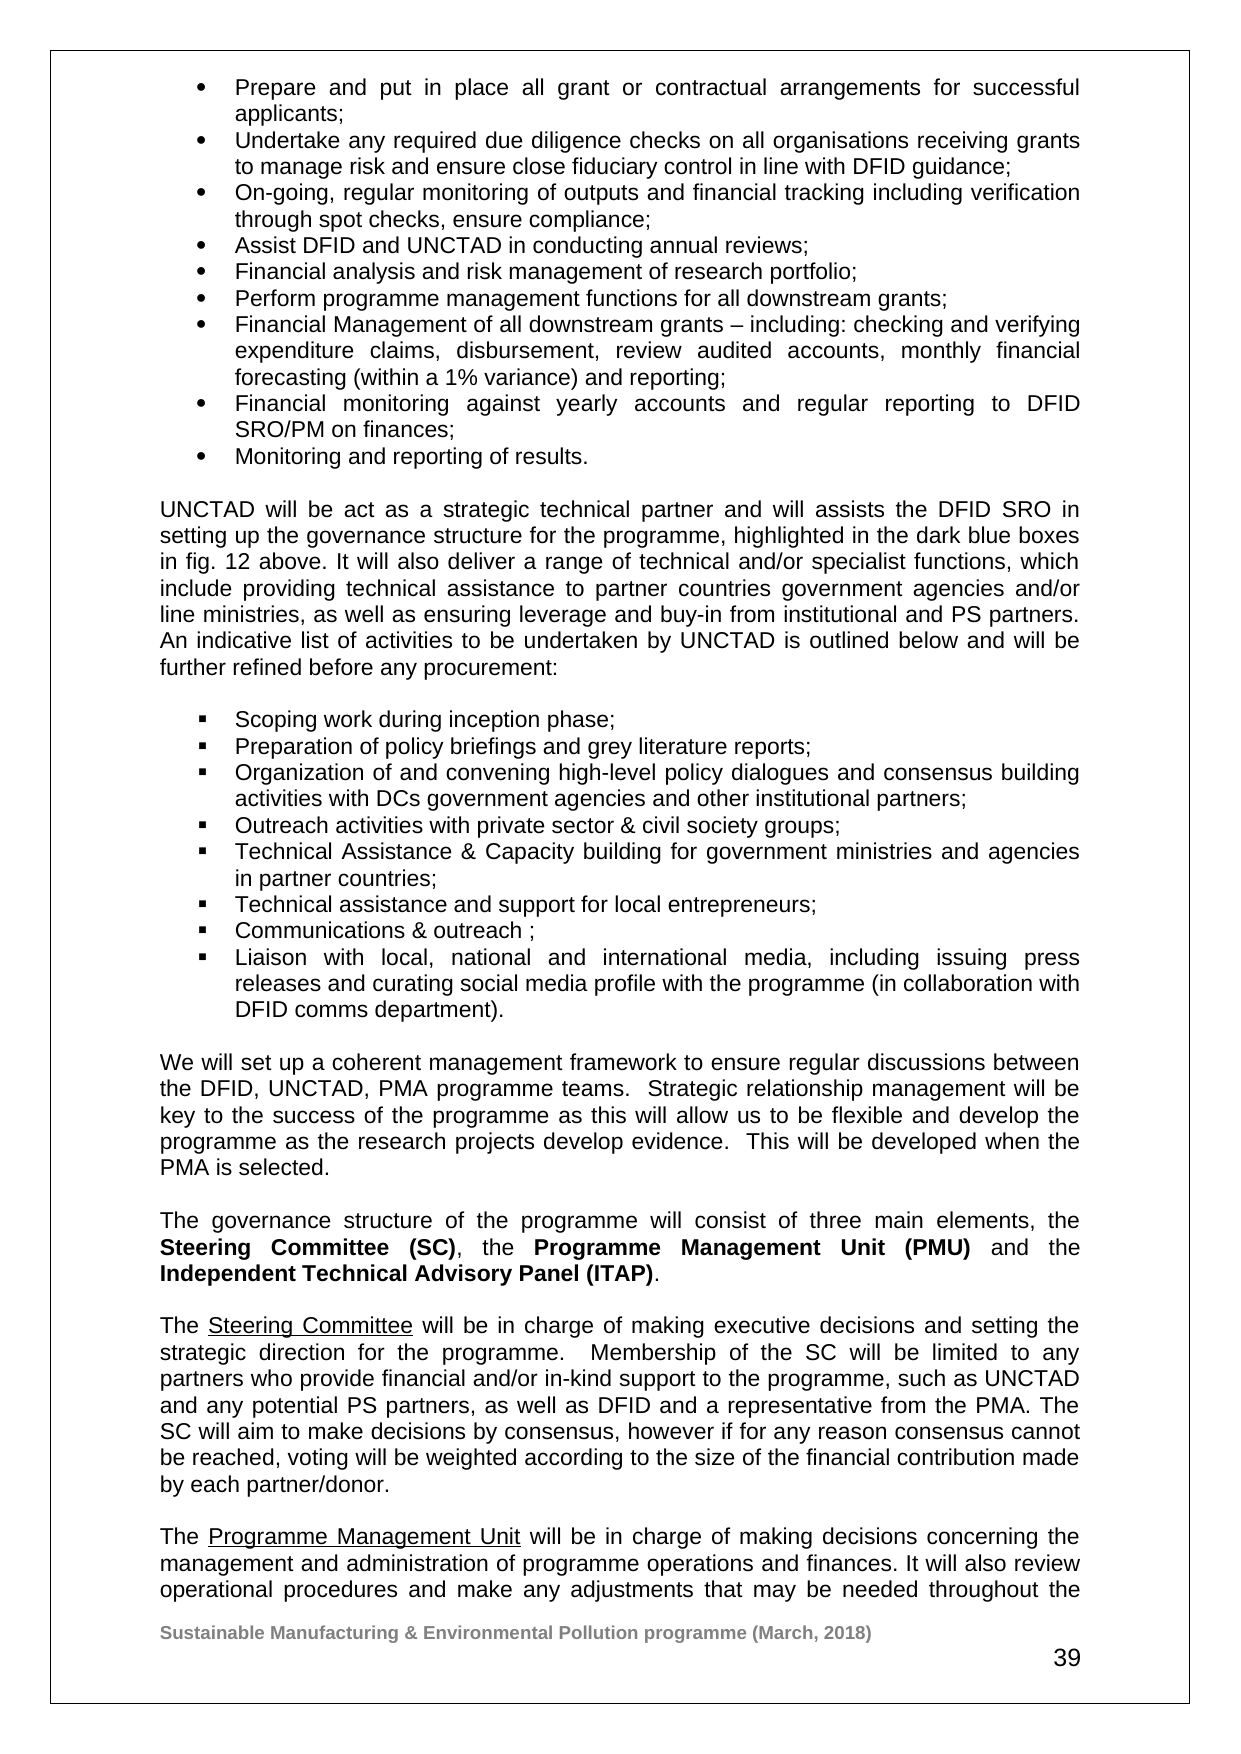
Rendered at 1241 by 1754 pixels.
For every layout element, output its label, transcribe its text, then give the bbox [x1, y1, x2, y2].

list Financial analysis and risk management of research portfolio; [197, 258, 1081, 285]
list Monitoring and reporting of results. [197, 443, 1081, 469]
list Assist DFID and UNCTAD in conducting annual reviews; [197, 232, 1081, 258]
list Undertake any required due diligence checks on all organisations receiving grants to manage risk and ensure close fiduciary control in line with DFID guidance; [197, 127, 1081, 179]
list Financial Management of all downstream grants – including: checking and verifying expenditure claims, disbursement, review audited accounts, monthly financial forecasting (within a 1% variance) and reporting; [197, 311, 1081, 390]
list Technical assistance and support for local entrepreneurs; [197, 891, 1081, 917]
list Liaison with local, national and international media, including issuing press releases and curating social media profile with the programme (in collaboration with DFID comms department). [197, 943, 1081, 1023]
list Technical Assistance & Capacity building for government ministries and agencies in partner countries; [197, 838, 1081, 891]
list On-going, regular monitoring of outputs and financial tracking including verification through spot checks, ensure compliance; [197, 179, 1081, 232]
text UNCTAD will be act as a strategic technical partner and will assists the DFID SRO in setting up the governance structure for the programme, highlighted in the dark blue boxes in fig. 12 above. It will also deliver a range of technical and/or specialist functions, which include providing technical assistance to partner countries government agencies and/or line ministries, as well as ensuring leverage and buy-in from institutional and PS partners. An indicative list of activities to be undertaken by UNCTAD is outlined below and will be further refined before any procurement: [159, 496, 1081, 680]
list Perform programme management functions for all downstream grants; [197, 285, 1081, 311]
list Prepare and put in place all grant or contractual arrangements for successful applicants; [197, 74, 1081, 127]
text The governance structure of the programme will consist of three main elements, the Steering Committee (SC), the Programme Management Unit (PMU) and the Independent Technical Advisory Panel (ITAP). [159, 1207, 1081, 1286]
list Outreach activities with private sector & civil society groups; [197, 812, 1081, 838]
list Organization of and convening high-level policy dialogues and consensus building activities with DCs government agencies and other institutional partners; [197, 759, 1081, 812]
list Communications & outreach ; [197, 917, 1081, 943]
list Preparation of policy briefings and grey literature reports; [197, 733, 1081, 759]
text The Programme Management Unit will be in charge of making decisions concerning the management and administration of programme operations and finances. It will also review operational procedures and make any adjustments that may be needed throughout the [159, 1523, 1081, 1602]
list Financial monitoring against yearly accounts and regular reporting to DFID SRO/PM on finances; [197, 390, 1081, 443]
text We will set up a coherent management framework to ensure regular discussions between the DFID, UNCTAD, PMA programme teams. Strategic relationship management will be key to the success of the programme as this will allow us to be flexible and develop the programme as the research projects develop evidence. This will be developed when the PMA is selected. [159, 1049, 1081, 1181]
list Scoping work during inception phase; [197, 706, 1081, 733]
text The Steering Committee will be in charge of making executive decisions and setting the strategic direction for the programme. Membership of the SC will be limited to any partners who provide financial and/or in-kind support to the programme, such as UNCTAD and any potential PS partners, as well as DFID and a representative from the PMA. The SC will aim to make decisions by consensus, however if for any reason consensus cannot be reached, voting will be weighted according to the size of the financial contribution made by each partner/donor. [159, 1312, 1081, 1497]
